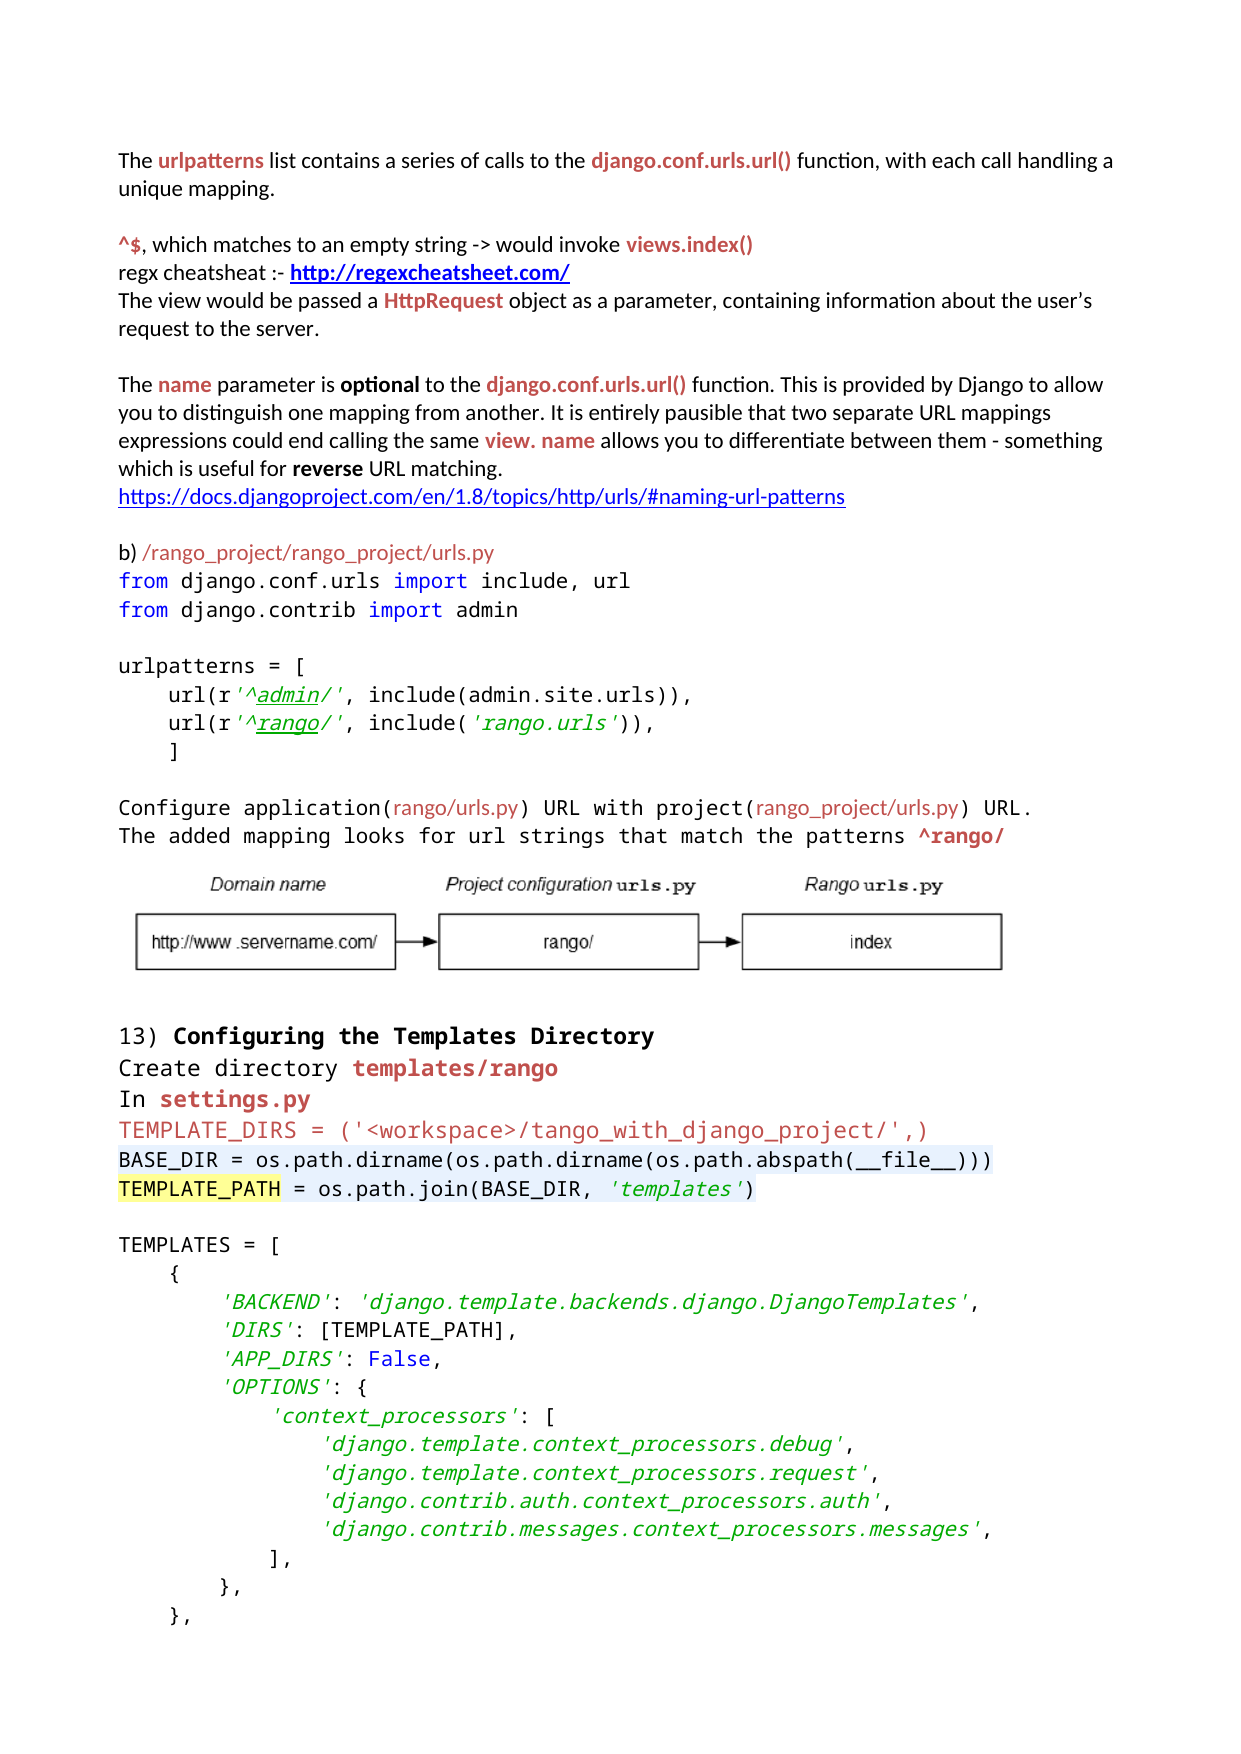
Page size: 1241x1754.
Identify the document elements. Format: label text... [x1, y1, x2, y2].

text from django.contrib import admin [118, 595, 1122, 623]
text ] [118, 737, 1122, 765]
text 'context_processors': [ [118, 1401, 1122, 1429]
text 'django.contrib.auth.context_processors.auth', [118, 1486, 1122, 1514]
text b) /rango_project/rango_project/urls.py [118, 510, 1122, 566]
text Create directory templates/rango In settings.py TEMPLATE_DIRS = ('<workspace>/tango_with_django_project/',) BASE_DIR = os.path.dirname(os.path.dirname(os.path.abspath(__file__))) [118, 1051, 1122, 1174]
text 'django.template.context_processors.debug', [118, 1429, 1122, 1458]
text TEMPLATE_PATH = os.path.join(BASE_DIR, 'templates') [118, 1174, 1122, 1202]
text Configure application(rango/urls.py) URL with project(rango_project/urls.py) URL. [118, 793, 1122, 822]
text 'OPTIONS': { [118, 1372, 1122, 1401]
text TEMPLATES = [ [118, 1230, 1122, 1258]
text 'APP_DIRS': False, [118, 1344, 1122, 1372]
text The urlpatterns list contains a series of calls to the django.conf.urls.url() function, with each call handling a unique mapping. ^$, which matches to an empty string -> would invoke views.index() regx cheatsheat :- http://regexcheatsheet.com/ [118, 146, 1122, 286]
text The view would be passed a HttpRequest object as a parameter, containing information about the user’s request to the server. The name parameter is optional to the django.conf.urls.url() function. This is provided by Django to allow you to distinguish one mapping from another. It is entirely pausible that two separate URL mappings expressions could end calling the same view. name allows you to differentiate between them - something which is useful for reverse URL matching. https://docs.djangoproject.com/en/1.8/topics/http/urls/#naming-url-patterns [118, 286, 1122, 510]
text from django.conf.urls import include, url [118, 566, 1122, 595]
text 'django.template.context_processors.request', [118, 1458, 1122, 1486]
text url(r'^admin/', include(admin.site.urls)), [118, 680, 1122, 708]
text The added mapping looks for url strings that match the patterns ^rango/ [118, 822, 1122, 850]
text 'BACKEND': 'django.template.backends.django.DjangoTemplates', [118, 1287, 1122, 1315]
text }, [118, 1571, 1122, 1600]
text }, [118, 1600, 1122, 1628]
text 'django.contrib.messages.context_processors.messages', [118, 1514, 1122, 1543]
text 'DIRS': [TEMPLATE_PATH], [118, 1315, 1122, 1344]
text url(r'^rango/', include('rango.urls')), [118, 708, 1122, 737]
text 13) Configuring the Templates Directory [118, 992, 1122, 1051]
text ], [118, 1543, 1122, 1571]
text urlpatterns = [ [118, 651, 1122, 680]
text { [118, 1258, 1122, 1287]
